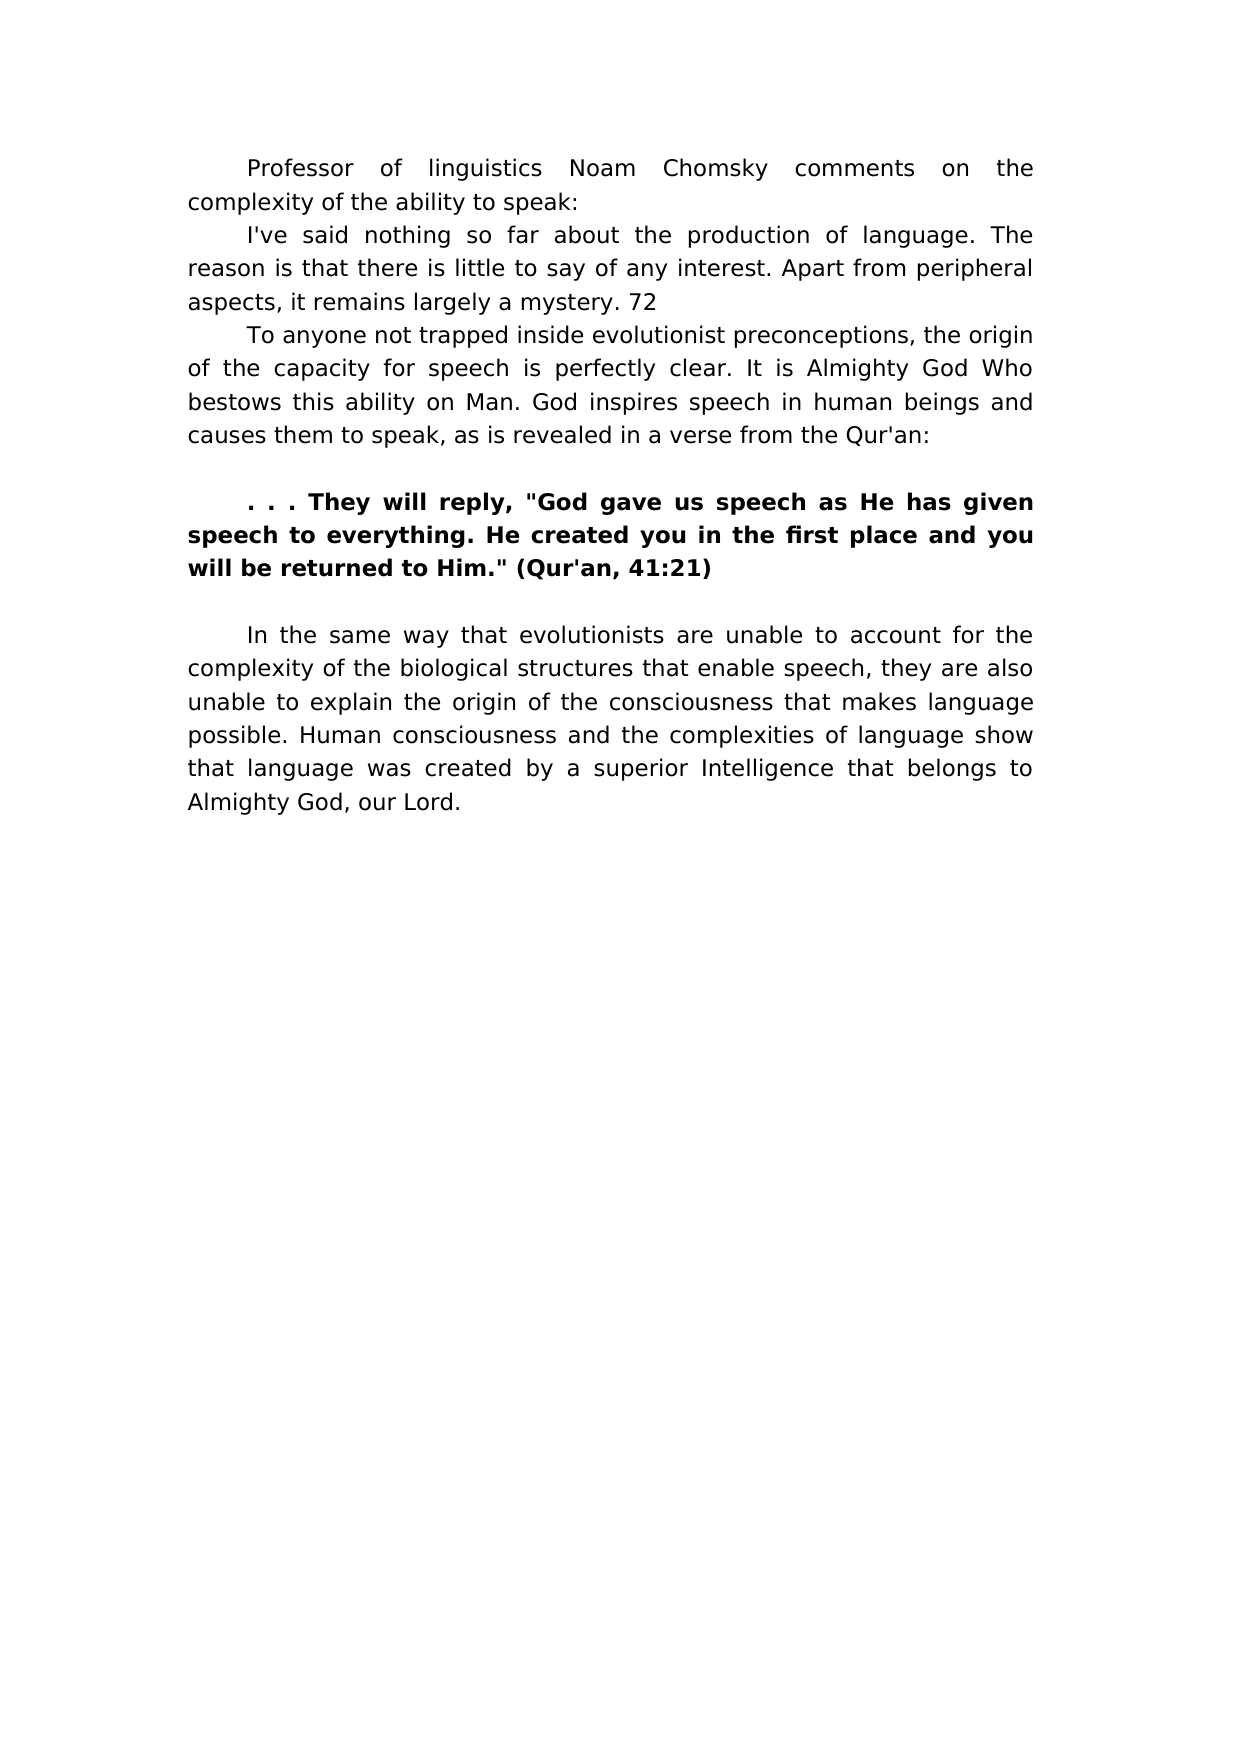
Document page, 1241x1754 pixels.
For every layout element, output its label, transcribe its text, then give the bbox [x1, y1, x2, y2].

text In the same way that evolutionists are unable to account for the complexity of the biological structures that enable speech, they are also unable to explain the origin of the consciousness that makes language possible. Human consciousness and the complexities of language show that language was created by a superior Intelligence that belongs to Almighty God, our Lord. [187, 617, 1035, 817]
text . . . They will reply, "God gave us speech as He has given speech to everything. He created you in the first place and you will be returned to Him." (Qur'an, 41:21) [187, 483, 1035, 583]
text I've said nothing so far about the production of language. The reason is that there is little to say of any interest. Apart from peripheral aspects, it remains largely a mystery. 72 [187, 217, 1035, 317]
text To anyone not trapped inside evolutionist preconceptions, the origin of the capacity for speech is perfectly clear. It is Almighty God Who bestows this ability on Man. God inspires speech in human beings and causes them to speak, as is revealed in a verse from the Qur'an: [187, 317, 1035, 450]
text Professor of linguistics Noam Chomsky comments on the complexity of the ability to speak: [187, 150, 1035, 217]
